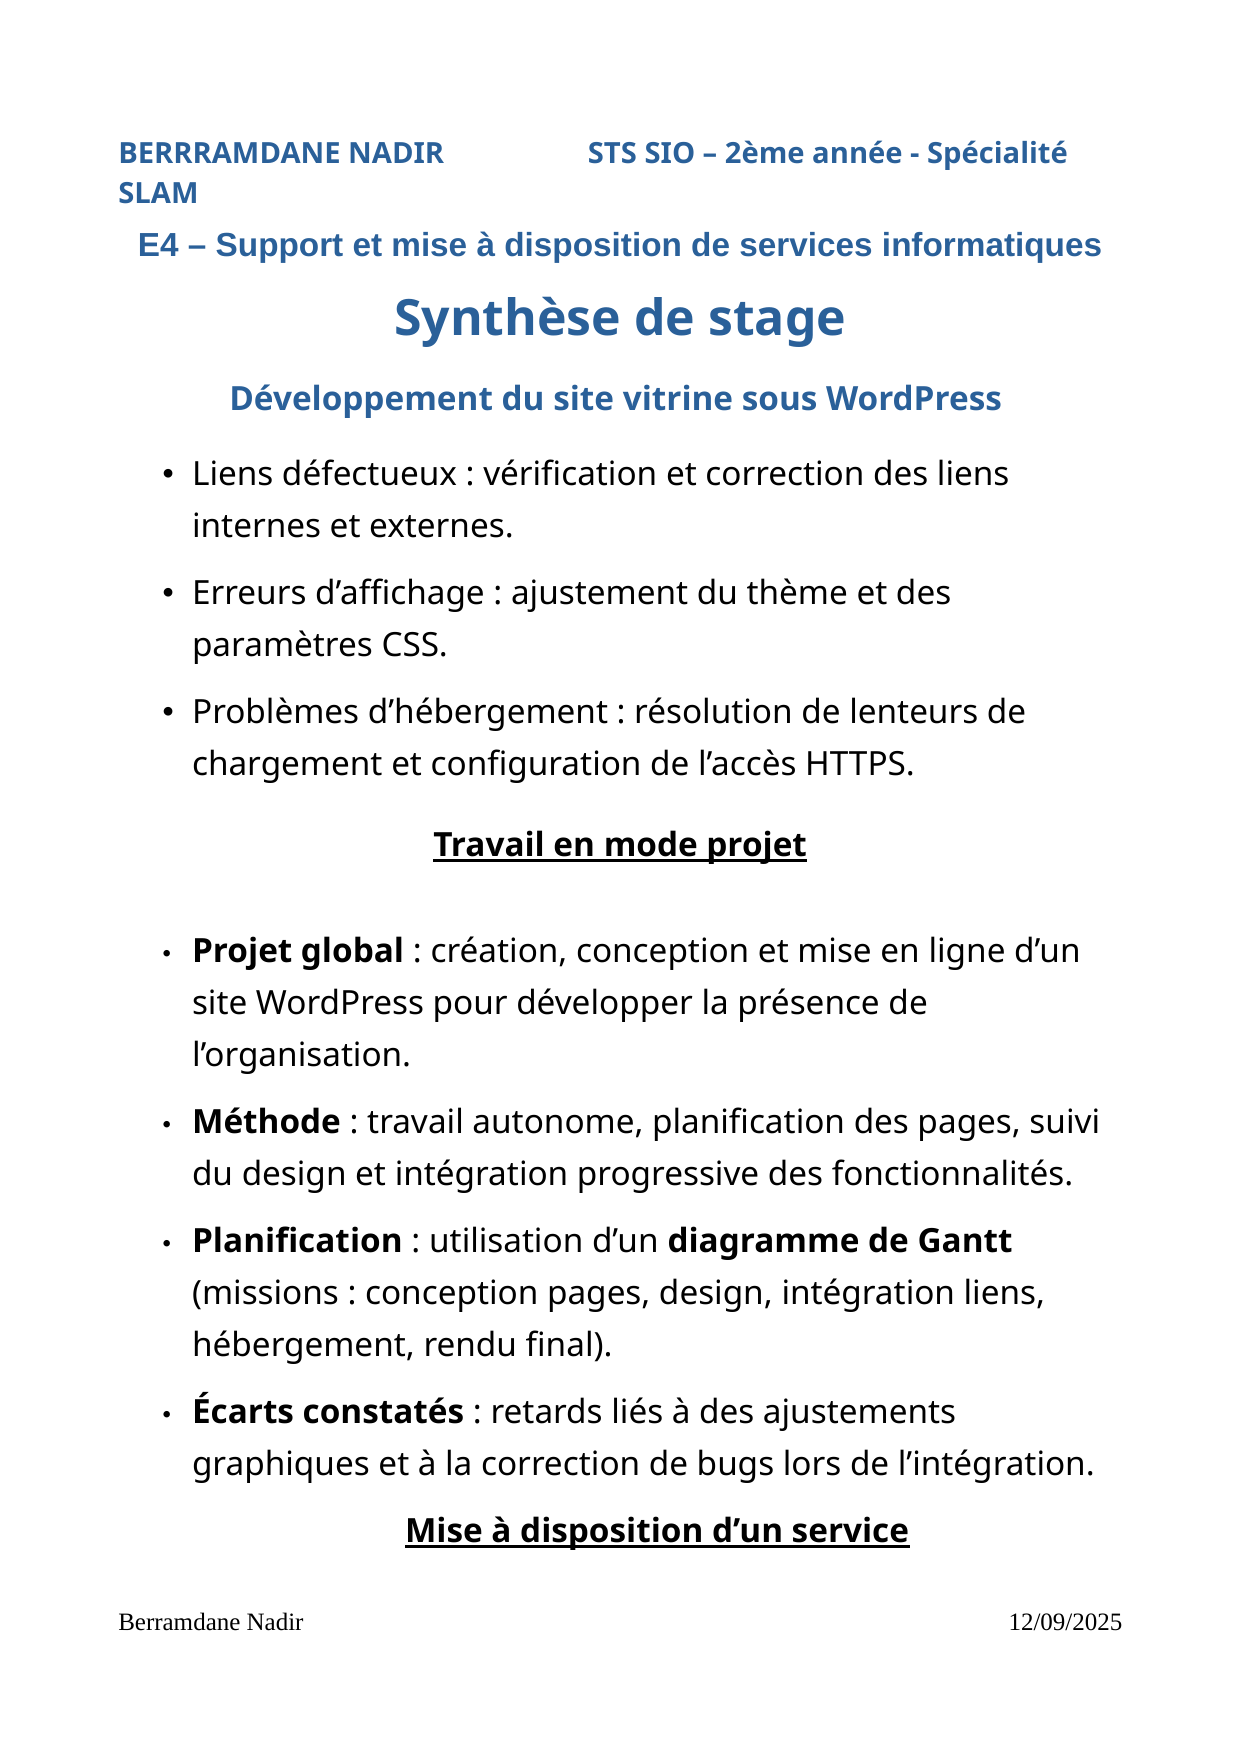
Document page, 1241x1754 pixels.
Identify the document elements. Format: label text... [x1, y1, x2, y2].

list Liens défectueux : vérification et correction des liens internes et externes. [162, 449, 1122, 547]
list Méthode : travail autonome, planification des pages, suivi du design et intégration progressive des fonctionnalités. [162, 1098, 1122, 1195]
list Erreurs d’affichage : ajustement du thème et des paramètres CSS. [162, 568, 1122, 666]
list Mise à disposition d’un service [162, 1507, 1122, 1552]
subtitle Travail en mode projet [118, 821, 1122, 866]
list Planification : utilisation d’un diagramme de Gantt (missions : conception pages, design, intégration liens, hébergement, rendu final). [162, 1217, 1122, 1366]
list Projet global : création, conception et mise en ligne d’un site WordPress pour développer la présence de l’organisation. [162, 927, 1122, 1076]
list Écarts constatés : retards liés à des ajustements graphiques et à la correction de bugs lors de l’intégration. [162, 1388, 1122, 1485]
list Problèmes d’hébergement : résolution de lenteurs de chargement et configuration de l’accès HTTPS. [162, 687, 1122, 785]
